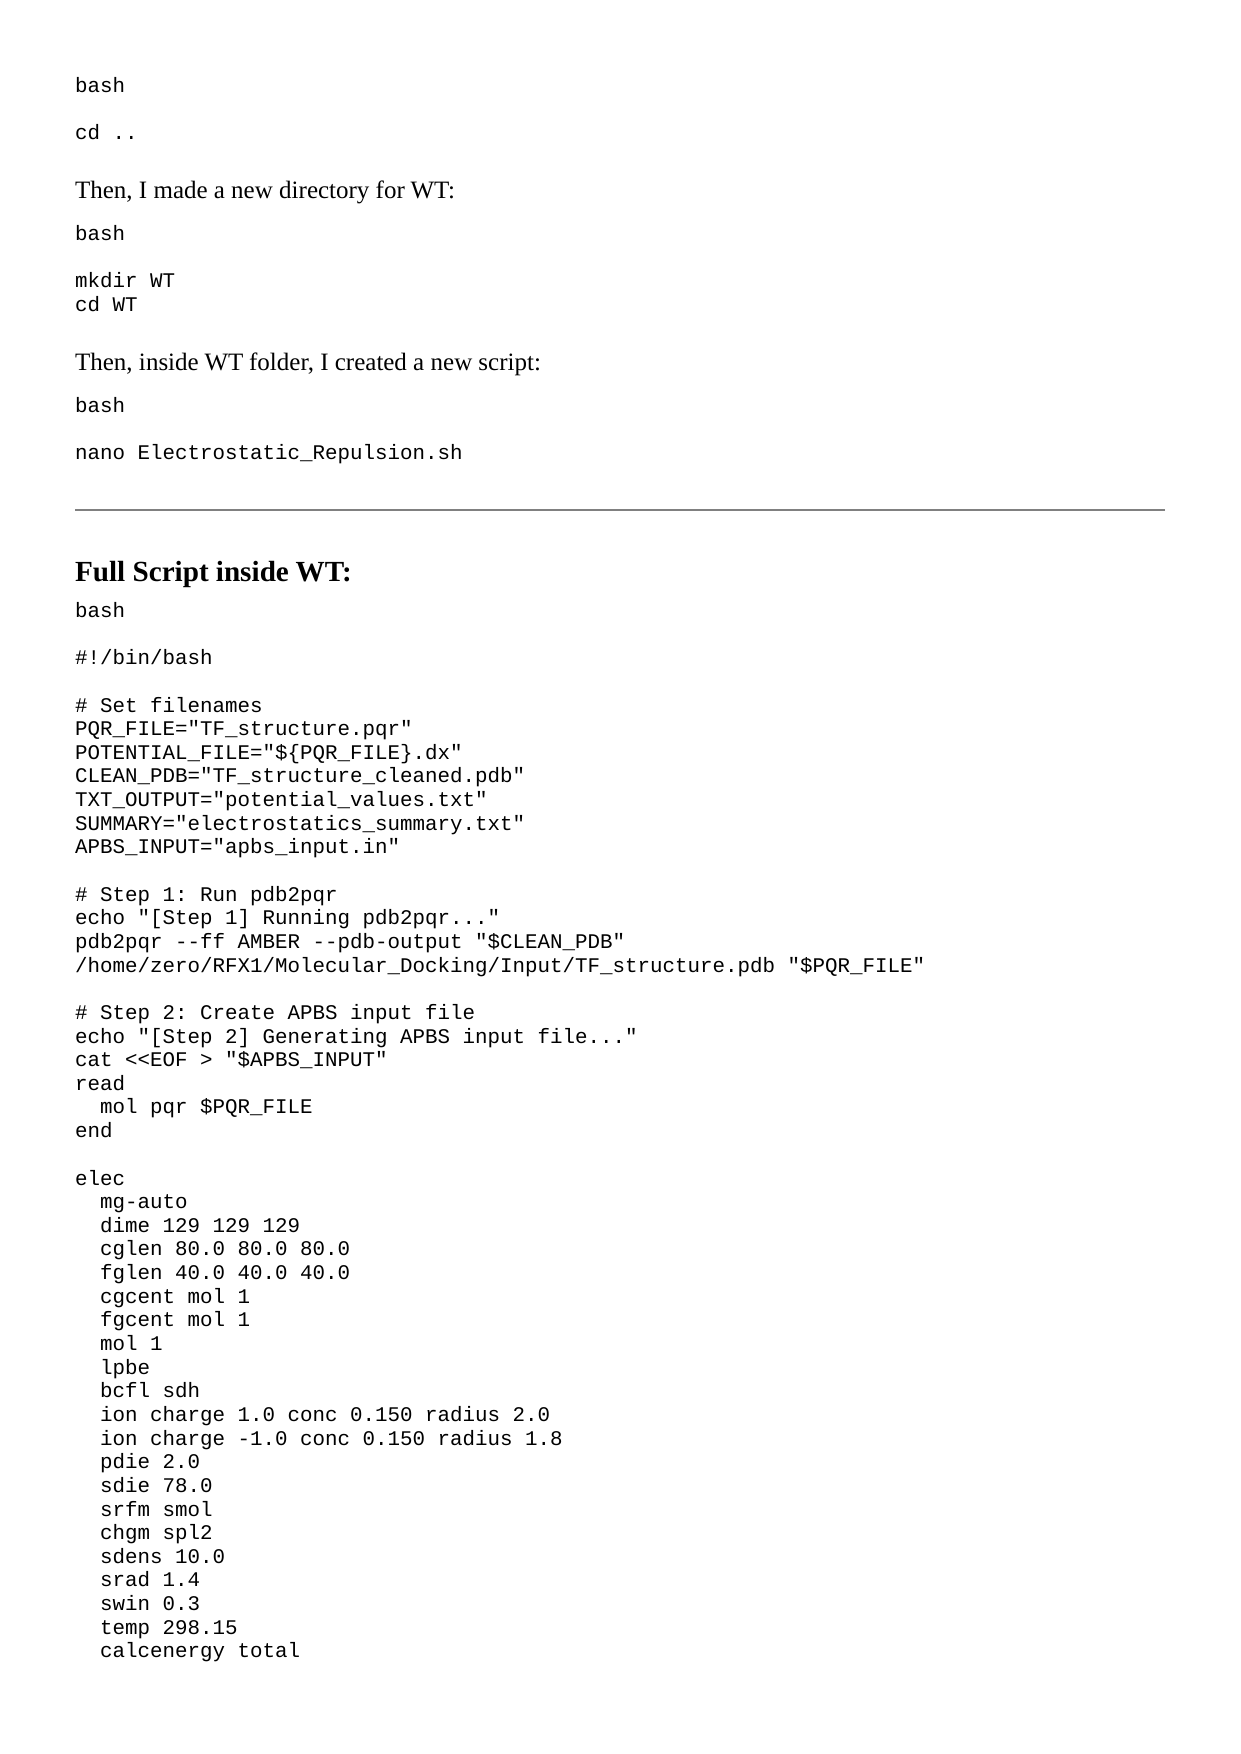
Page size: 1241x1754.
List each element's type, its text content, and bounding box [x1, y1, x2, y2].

text mg-auto [75, 1191, 1165, 1215]
text dime 129 129 129 [75, 1215, 1165, 1238]
text POTENTIAL_FILE="${PQR_FILE}.dx" [75, 742, 1165, 766]
text pdb2pqr --ff AMBER --pdb-output "$CLEAN_PDB" /home/zero/RFX1/Molecular_Docking/Input/TF_structure.pdb "$PQR_FILE" [75, 931, 1165, 978]
text sdie 78.0 [75, 1475, 1165, 1498]
subtitle Full Script inside WT: [75, 554, 1165, 587]
text srad 1.4 [75, 1569, 1165, 1593]
text fglen 40.0 40.0 40.0 [75, 1262, 1165, 1286]
text mol pqr $PQR_FILE [75, 1097, 1165, 1120]
text nano Electrostatic_Repulsion.sh [75, 442, 1165, 466]
text SUMMARY="electrostatics_summary.txt" [75, 813, 1165, 836]
text TXT_OUTPUT="potential_values.txt" [75, 789, 1165, 813]
text # Step 1: Run pdb2pqr [75, 884, 1165, 907]
text mkdir WT [75, 270, 1165, 294]
text read [75, 1073, 1165, 1097]
text # Step 2: Create APBS input file [75, 1002, 1165, 1026]
text chgm spl2 [75, 1522, 1165, 1546]
text temp 298.15 [75, 1617, 1165, 1640]
text srfm smol [75, 1498, 1165, 1522]
text cat <<EOF > "$APBS_INPUT" [75, 1049, 1165, 1073]
text #!/bin/bash [75, 647, 1165, 671]
text cd WT [75, 294, 1165, 318]
text pdie 2.0 [75, 1451, 1165, 1475]
text calcenergy total [75, 1640, 1165, 1664]
text ion charge -1.0 conc 0.150 radius 1.8 [75, 1428, 1165, 1451]
text cglen 80.0 80.0 80.0 [75, 1238, 1165, 1262]
text ion charge 1.0 conc 0.150 radius 2.0 [75, 1404, 1165, 1428]
text bash [75, 600, 1165, 624]
text Then, inside WT folder, I created a new script: [75, 347, 1165, 376]
text cgcent mol 1 [75, 1286, 1165, 1309]
text elec [75, 1167, 1165, 1191]
text APBS_INPUT="apbs_input.in" [75, 836, 1165, 860]
text PQR_FILE="TF_structure.pqr" [75, 718, 1165, 742]
text bcfl sdh [75, 1380, 1165, 1404]
text cd .. [75, 122, 1165, 146]
text echo "[Step 1] Running pdb2pqr..." [75, 907, 1165, 931]
text bash [75, 75, 1165, 99]
text bash [75, 223, 1165, 247]
text # Set filenames [75, 694, 1165, 718]
text bash [75, 395, 1165, 418]
text mol 1 [75, 1333, 1165, 1357]
text lpbe [75, 1357, 1165, 1380]
text end [75, 1120, 1165, 1144]
text Then, I made a new directory for WT: [75, 175, 1165, 204]
text fgcent mol 1 [75, 1309, 1165, 1333]
text swin 0.3 [75, 1593, 1165, 1617]
text echo "[Step 2] Generating APBS input file..." [75, 1026, 1165, 1049]
text sdens 10.0 [75, 1546, 1165, 1569]
text CLEAN_PDB="TF_structure_cleaned.pdb" [75, 766, 1165, 789]
